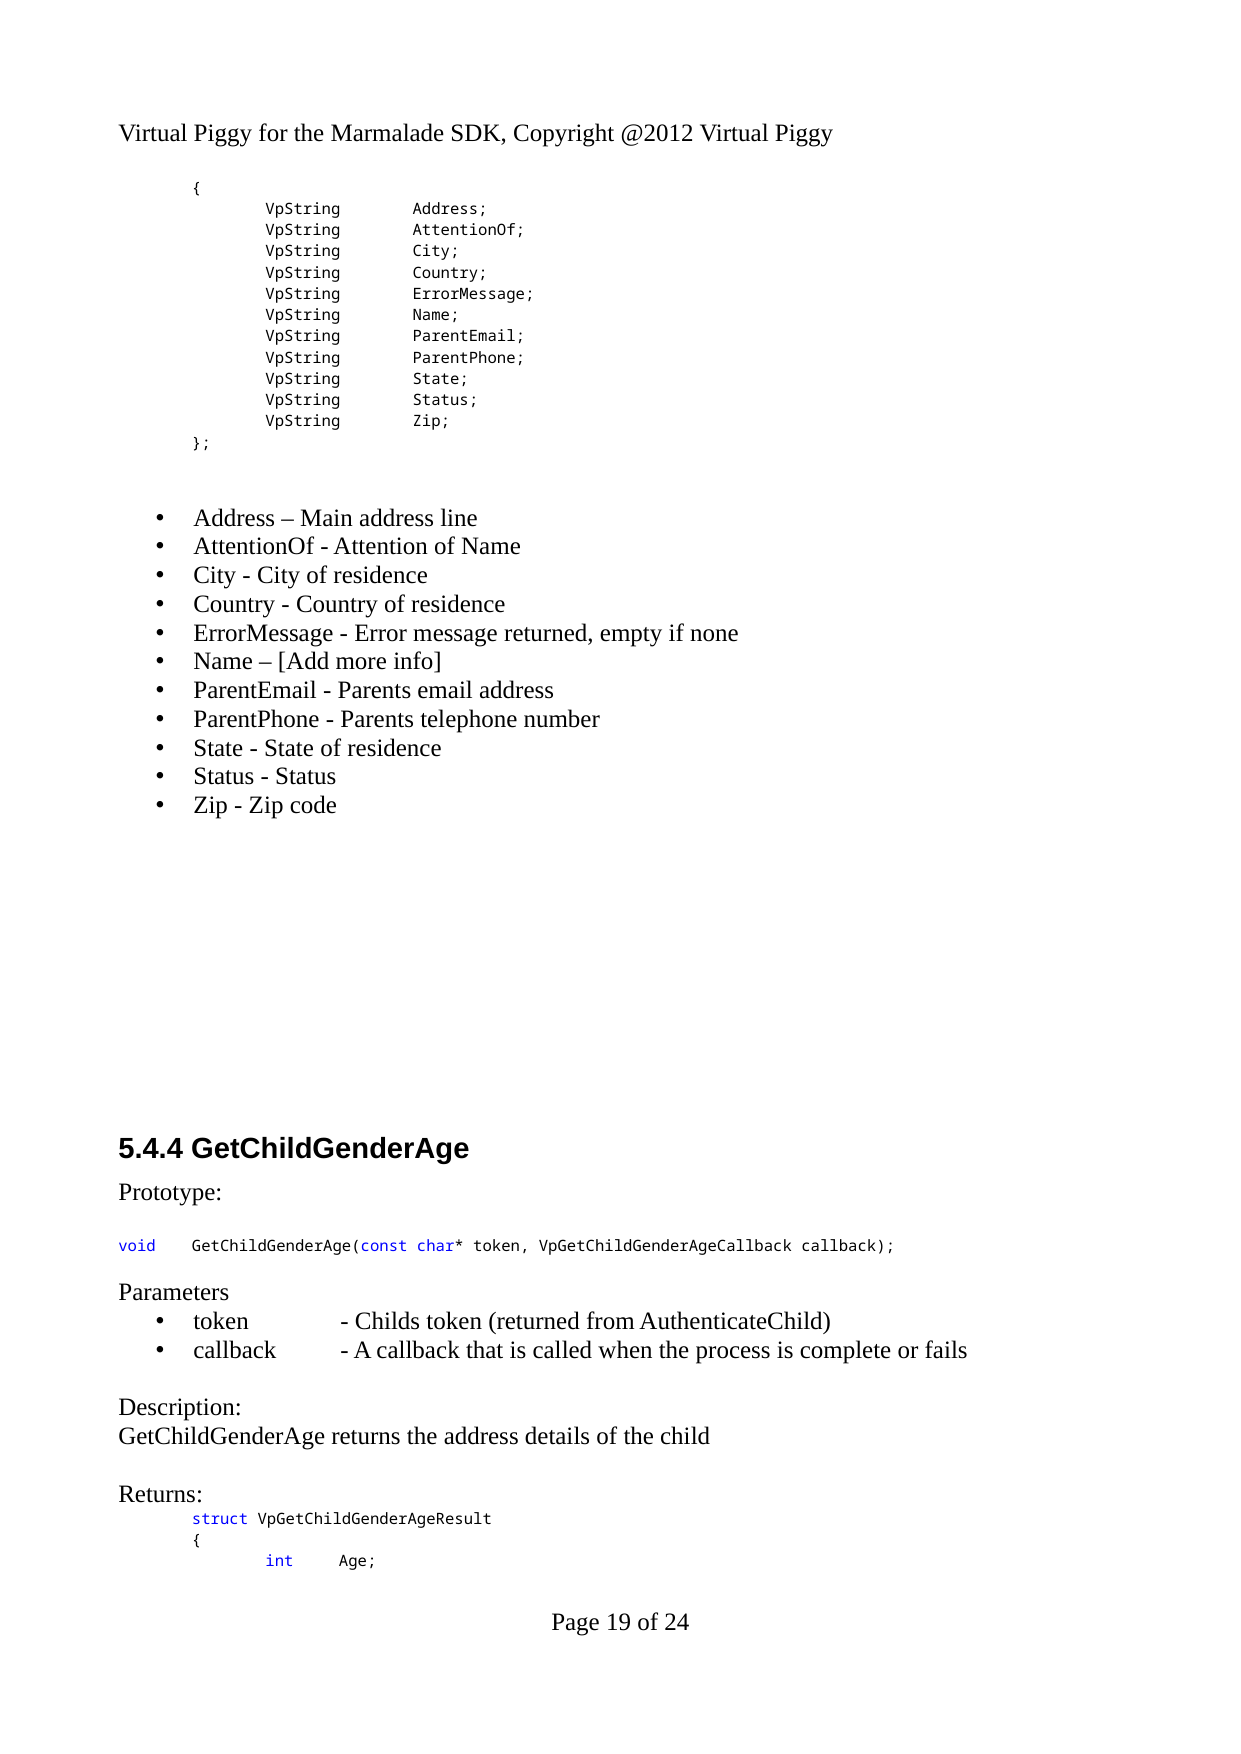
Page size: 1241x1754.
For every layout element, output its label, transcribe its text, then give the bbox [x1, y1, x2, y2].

text VpString ErrorMessage; [118, 283, 1122, 304]
text void GetChildGenderAge(const char* token, VpGetChildGenderAgeCallback callback); [118, 1235, 1122, 1256]
list ParentPhone - Parents telephone number [156, 704, 1122, 733]
text VpString ParentPhone; [118, 346, 1122, 368]
list ErrorMessage - Error message returned, empty if none [156, 618, 1122, 646]
text int Age; [118, 1550, 1122, 1571]
text }; [118, 431, 1122, 453]
text VpString State; [118, 368, 1122, 389]
text VpString ParentEmail; [118, 325, 1122, 346]
text { [118, 1529, 1122, 1550]
subtitle 5.4.4 GetChildGenderAge [118, 1131, 1122, 1165]
text VpString Name; [118, 304, 1122, 325]
list token - Childs token (returned from AuthenticateChild) [156, 1306, 1122, 1335]
list callback - A callback that is called when the process is complete or fails [156, 1335, 1122, 1364]
text struct VpGetChildGenderAgeResult [118, 1507, 1122, 1529]
text Parameters [118, 1277, 1122, 1306]
text { [118, 176, 1122, 198]
text Description: [118, 1392, 1122, 1421]
text VpString City; [118, 240, 1122, 261]
text VpString Country; [118, 261, 1122, 283]
list AttentionOf - Attention of Name [156, 531, 1122, 560]
list State - State of residence [156, 733, 1122, 761]
text VpString Zip; [118, 410, 1122, 431]
list Name – [Add more info] [156, 646, 1122, 675]
list ParentEmail - Parents email address [156, 675, 1122, 704]
text GetChildGenderAge returns the address details of the child [118, 1421, 1122, 1450]
list City - City of residence [156, 560, 1122, 589]
list Country - Country of residence [156, 589, 1122, 618]
list Status - Status [156, 761, 1122, 790]
list Address – Main address line [156, 503, 1122, 531]
text Prototype: [118, 1177, 1122, 1206]
text VpString Address; [118, 198, 1122, 219]
text Returns: [118, 1479, 1122, 1507]
text VpString AttentionOf; [118, 219, 1122, 240]
text VpString Status; [118, 389, 1122, 410]
list Zip - Zip code [156, 790, 1122, 819]
